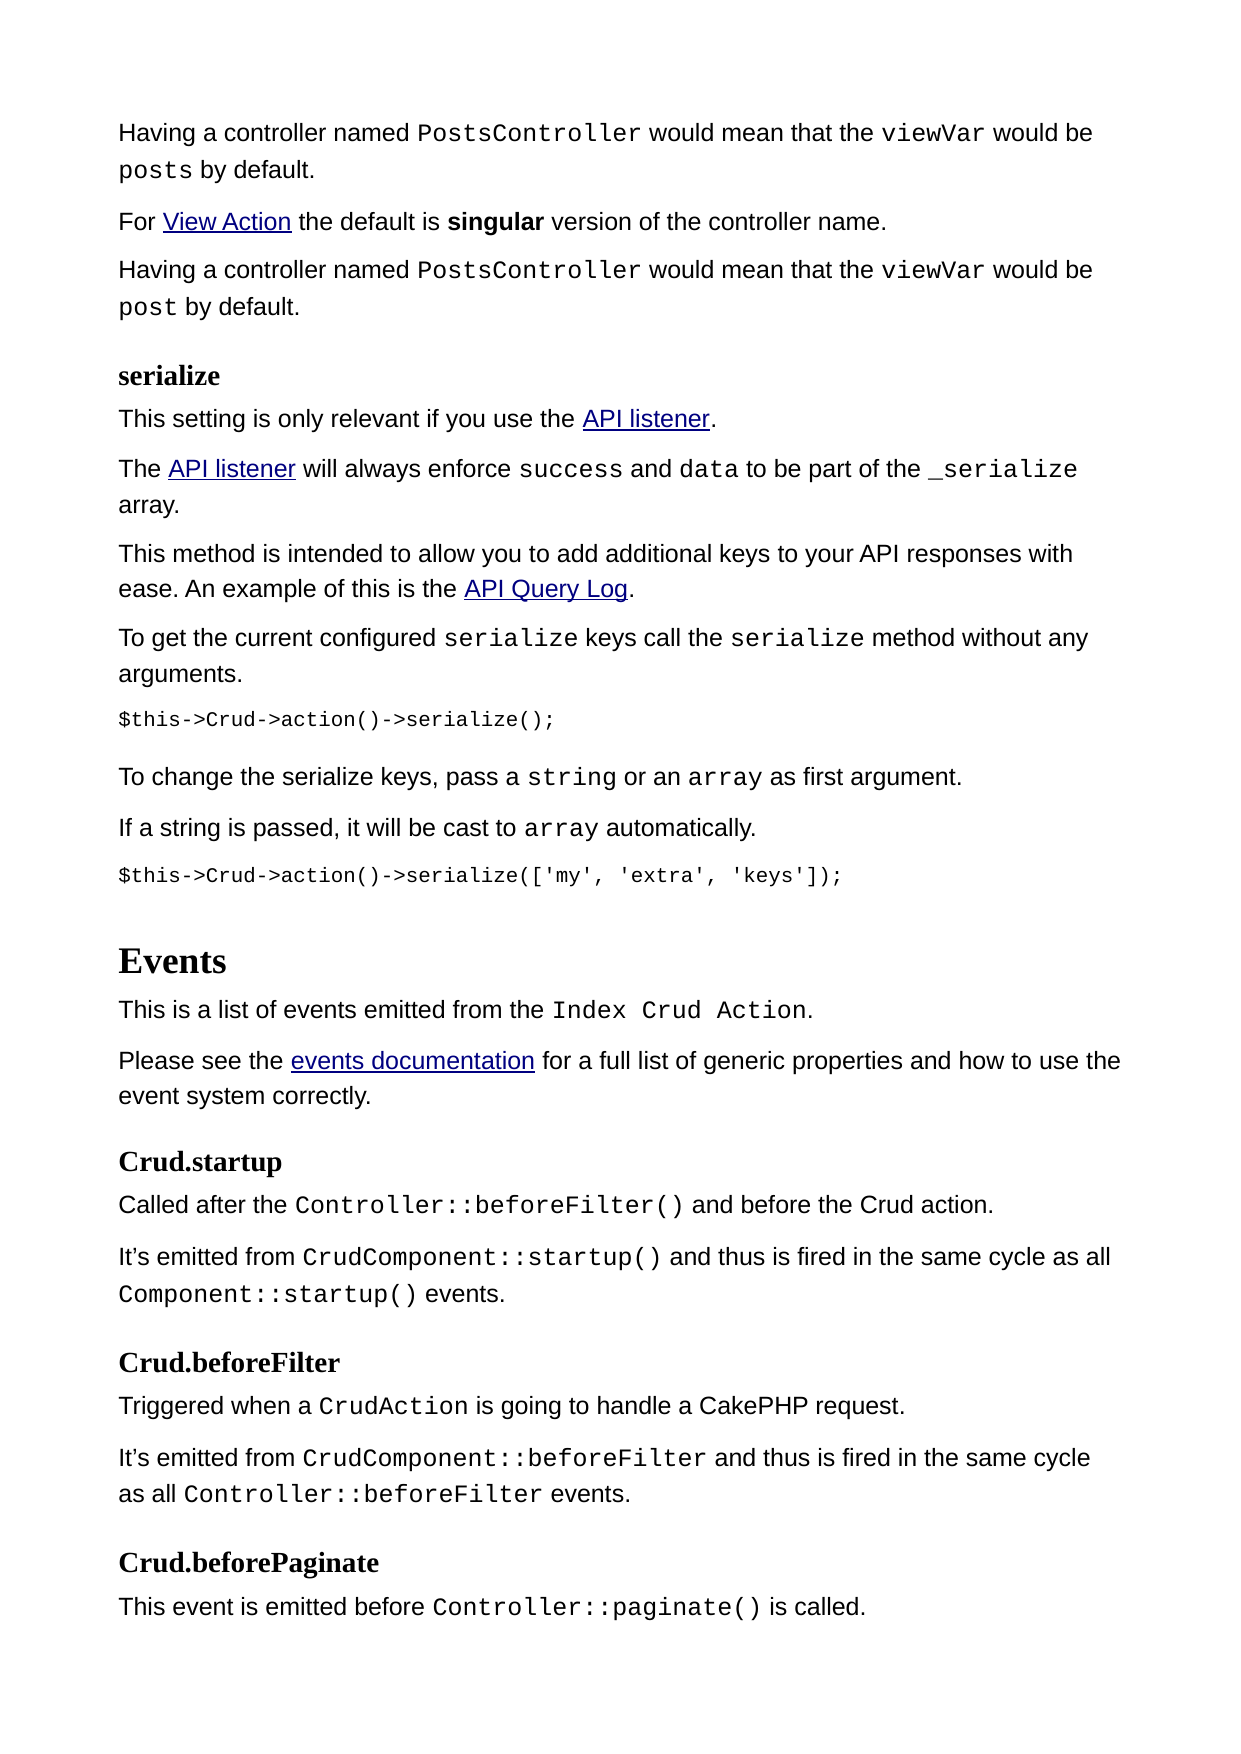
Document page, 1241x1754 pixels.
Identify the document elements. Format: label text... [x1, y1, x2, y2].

text For View Action the default is singular version of the controller name. [118, 206, 1122, 235]
text This method is intended to allow you to add additional keys to your API responses with ease. An example of this is the API Query Log. [118, 539, 1122, 602]
text If a string is passed, it will be cast to array automatically. [118, 813, 1122, 844]
text Called after the Controller::beforeFilter() and before the Crud action. [118, 1190, 1122, 1221]
text Having a controller named PostsController would mean that the viewVar would be post by default. [118, 256, 1122, 323]
text It’s emitted from CrudComponent::startup() and thus is fired in the same cycle as all Component::startup() events. [118, 1242, 1122, 1310]
text It’s emitted from CrudComponent::beforeFilter and thus is fired in the same cycle as all Controller::beforeFilter events. [118, 1443, 1122, 1510]
text The API listener will always enforce success and data to be part of the _serialize array. [118, 453, 1122, 519]
subtitle Crud.beforePaginate [118, 1546, 1122, 1579]
text This setting is only relevant if you use the API listener. [118, 404, 1122, 433]
subtitle Crud.startup [118, 1144, 1122, 1178]
subtitle Crud.beforeFilter [118, 1345, 1122, 1378]
text This is a list of events emitted from the Index Crud Action. [118, 994, 1122, 1026]
text $this->Crud->action()->serialize(['my', 'extra', 'keys']); [118, 865, 1122, 889]
text Triggered when a CrudAction is going to handle a CakePHP request. [118, 1391, 1122, 1422]
text $this->Crud->action()->serialize(); [118, 708, 1122, 732]
text To change the serialize keys, pass a string or an array as first argument. [118, 762, 1122, 793]
text This event is emitted before Controller::paginate() is called. [118, 1592, 1122, 1623]
subtitle serialize [118, 358, 1122, 392]
text Please see the events documentation for a full list of generic properties and how to use the event system correctly. [118, 1046, 1122, 1109]
subtitle Events [118, 939, 1122, 982]
text Having a controller named PostsController would mean that the viewVar would be posts by default. [118, 118, 1122, 186]
text To get the current configured serialize keys call the serialize method without any arguments. [118, 623, 1122, 688]
